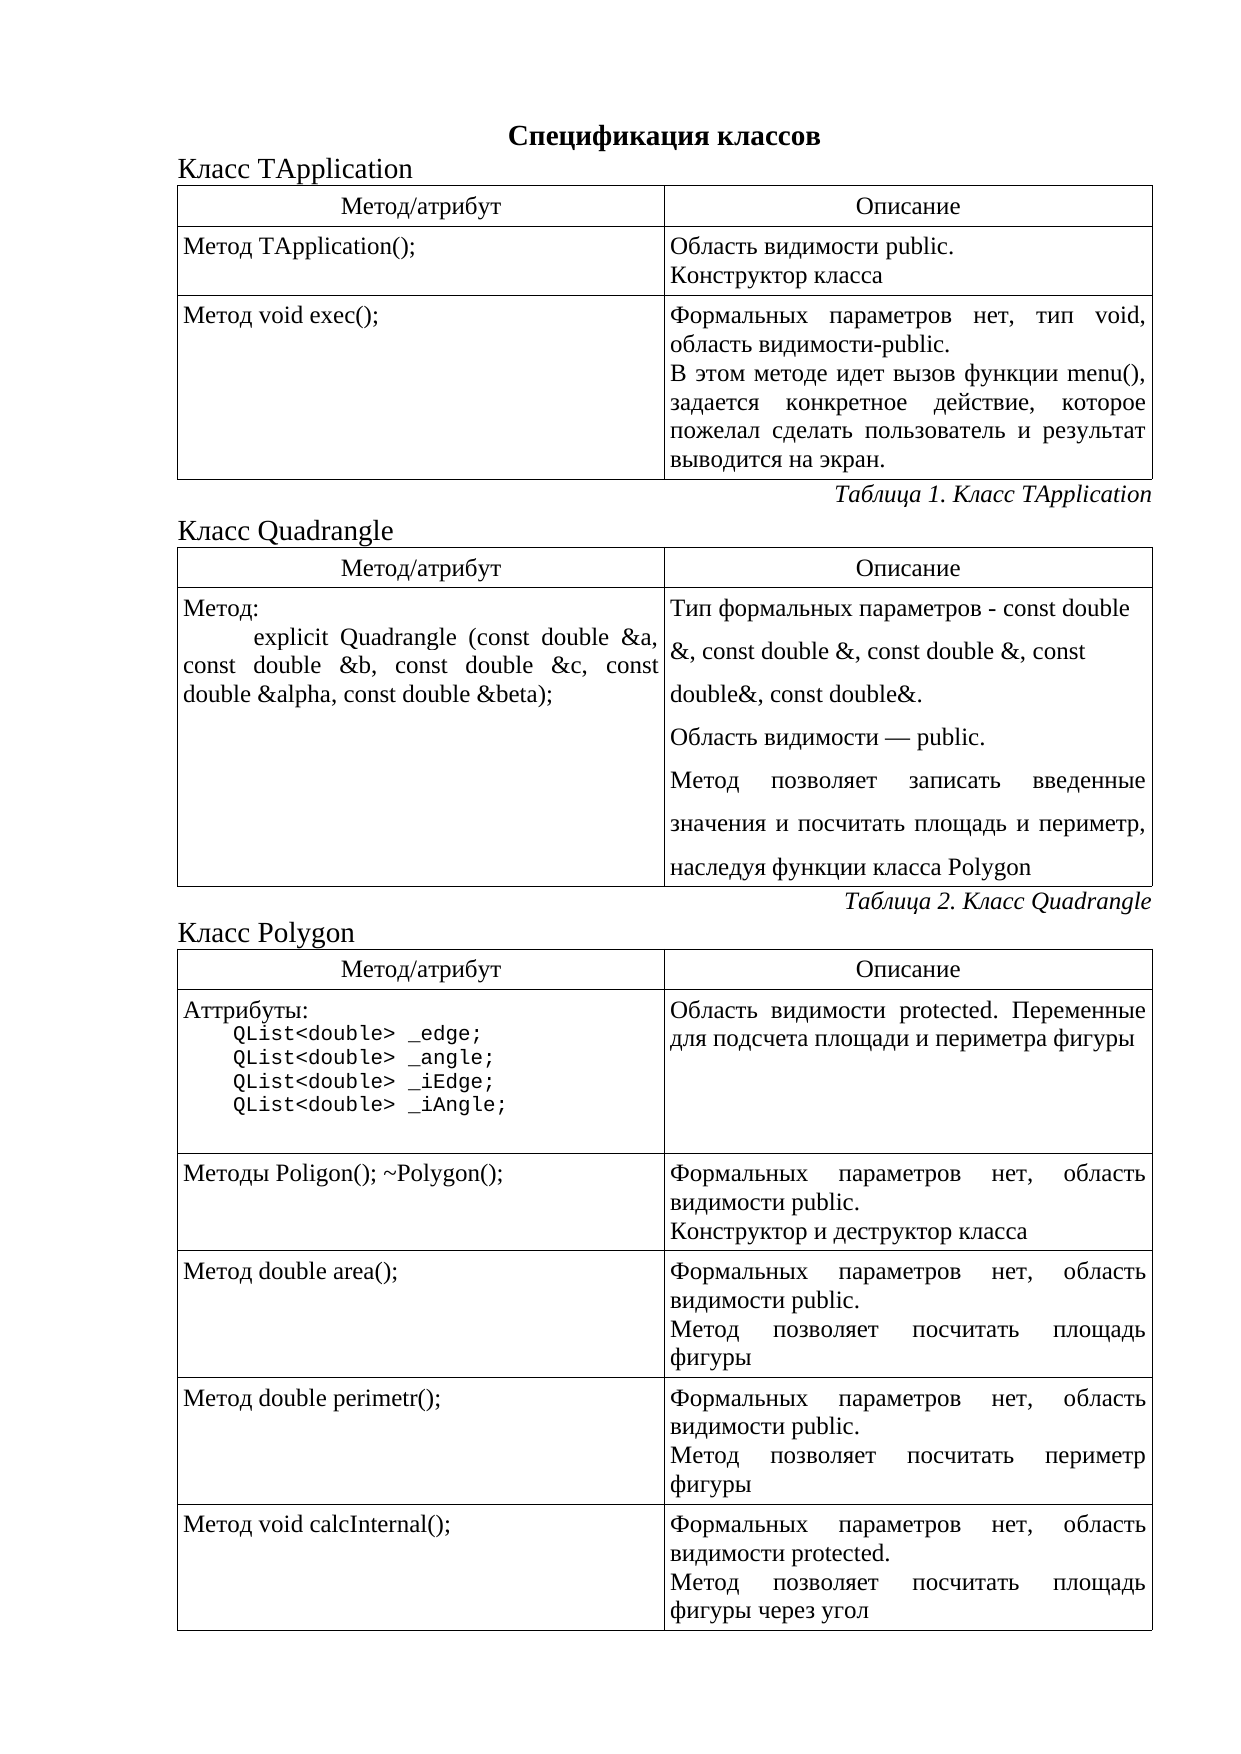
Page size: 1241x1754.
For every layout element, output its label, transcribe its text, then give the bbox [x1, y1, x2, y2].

table_cell Формальных параметров нет, область видимости public. Метод позволяет посчитать периметр фигуры [665, 1378, 1152, 1503]
table_cell Область видимости protected. Переменные для подсчета площади и периметра фигуры [665, 990, 1152, 1152]
text Класс TApplication [177, 152, 1152, 185]
text Таблица 2. Класс Quadrangle [177, 887, 1152, 915]
table_header Метод/атрибут [178, 950, 664, 989]
table_cell Метод void exec(); [178, 296, 664, 479]
table_cell Метод double area(); [178, 1251, 664, 1377]
text Класс Polygon [177, 915, 1152, 948]
table_cell Метод: explicit Quadrangle (const double &a, const double &b, const double &c, const double &alpha, const double &beta); [178, 588, 664, 886]
table_cell Формальных параметров нет, область видимости public. Конструктор и деструктор класса [665, 1154, 1152, 1250]
table_header Описание [665, 186, 1152, 226]
table_cell Метод TApplication(); [178, 227, 664, 294]
text Спецификация классов [177, 118, 1152, 152]
table_cell Метод void calcInternal(); [178, 1505, 664, 1630]
table_header Метод/атрибут [178, 548, 664, 587]
table_cell Формальных параметров нет, тип void, область видимости-public. В этом методе идет вызов функции menu(), задается конкретное действие, которое пожелал сделать пользователь и результат выводится на экран. [665, 296, 1152, 479]
table_cell Метод double perimetr(); [178, 1378, 664, 1503]
text Класс Quadrangle [177, 513, 1152, 547]
table_header Описание [665, 950, 1152, 989]
table_cell Область видимости public. Конструктор класса [665, 227, 1152, 294]
table_header Метод/атрибут [178, 186, 664, 226]
table_cell Тип формальных параметров - const double &, const double &, const double &, const double&, const double&. Область видимости — public. Метод позволяет записать введенные значения и посчитать площадь и периметр, наследуя функции класса Polygon [665, 588, 1152, 886]
table_cell Методы Poligon(); ~Polygon(); [178, 1154, 664, 1250]
table_cell Аттрибуты: QList<double> _edge; QList<double> _angle; QList<double> _iEdge; QList<double> _iAngle; [178, 990, 664, 1152]
text Таблица 1. Класс TApplication [177, 480, 1152, 507]
table_header Описание [665, 548, 1152, 587]
table_cell Формальных параметров нет, область видимости public. Метод позволяет посчитать площадь фигуры [665, 1251, 1152, 1377]
table_cell Формальных параметров нет, область видимости protected. Метод позволяет посчитать площадь фигуры через угол [665, 1505, 1152, 1630]
